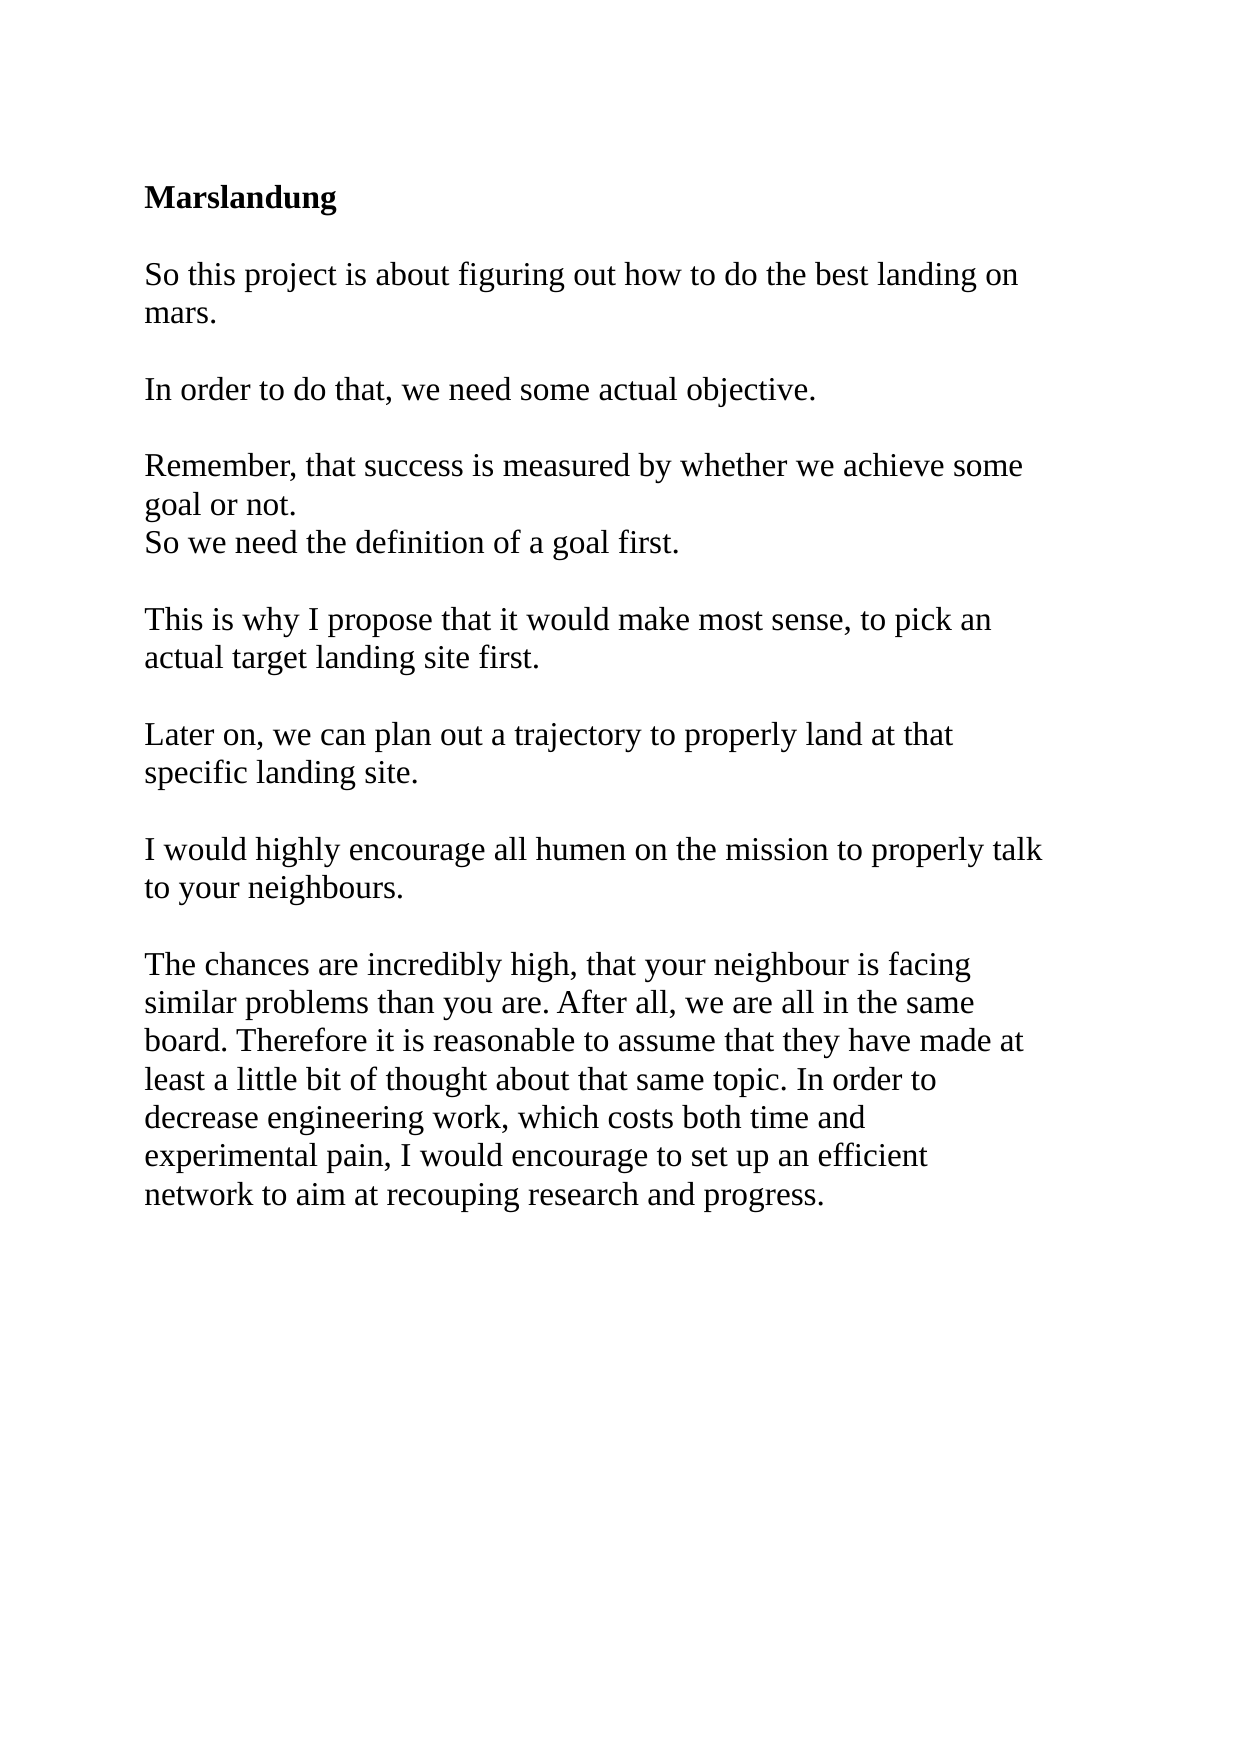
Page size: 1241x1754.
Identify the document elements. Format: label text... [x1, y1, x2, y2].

text Later on, we can plan out a trajectory to properly land at that specific landing site. [144, 714, 1044, 791]
text This is why I propose that it would make most sense, to pick an actual target landing site first. [144, 599, 1044, 676]
text The chances are incredibly high, that your neighbour is facing similar problems than you are. After all, we are all in the same board. Therefore it is reasonable to assume that they have made at least a little bit of thought about that same topic. In order to decrease engineering work, which costs both time and experimental pain, I would encourage to set up an efficient network to aim at recouping research and progress. [144, 944, 1044, 1212]
text Marslandung [144, 177, 1044, 216]
text In order to do that, we need some actual objective. [144, 369, 1044, 407]
text I would highly encourage all humen on the mission to properly talk to your neighbours. [144, 829, 1044, 906]
text So we need the definition of a goal first. [144, 522, 1044, 561]
text Remember, that success is measured by whether we achieve some goal or not. [144, 446, 1044, 522]
text So this project is about figuring out how to do the best landing on mars. [144, 254, 1044, 331]
